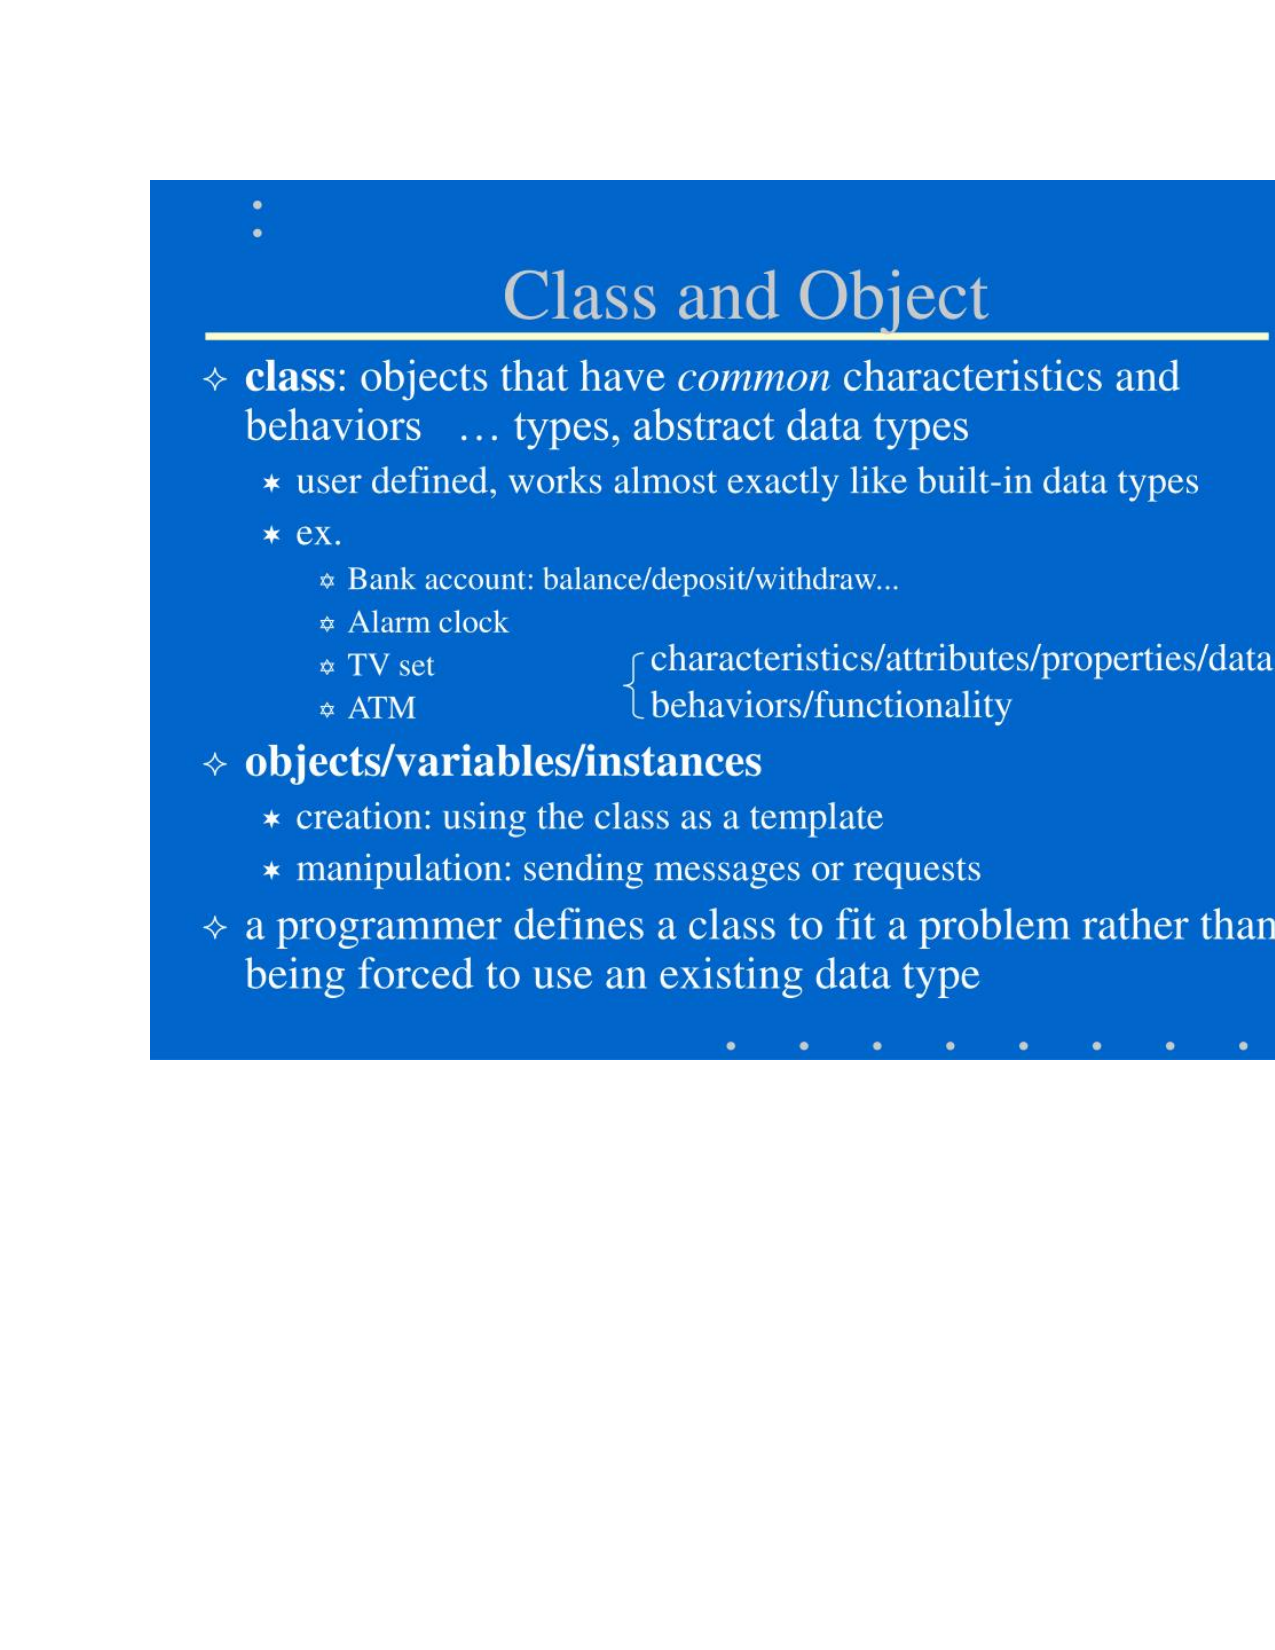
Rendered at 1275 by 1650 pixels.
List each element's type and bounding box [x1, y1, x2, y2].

picture [150, 180, 1275, 1060]
